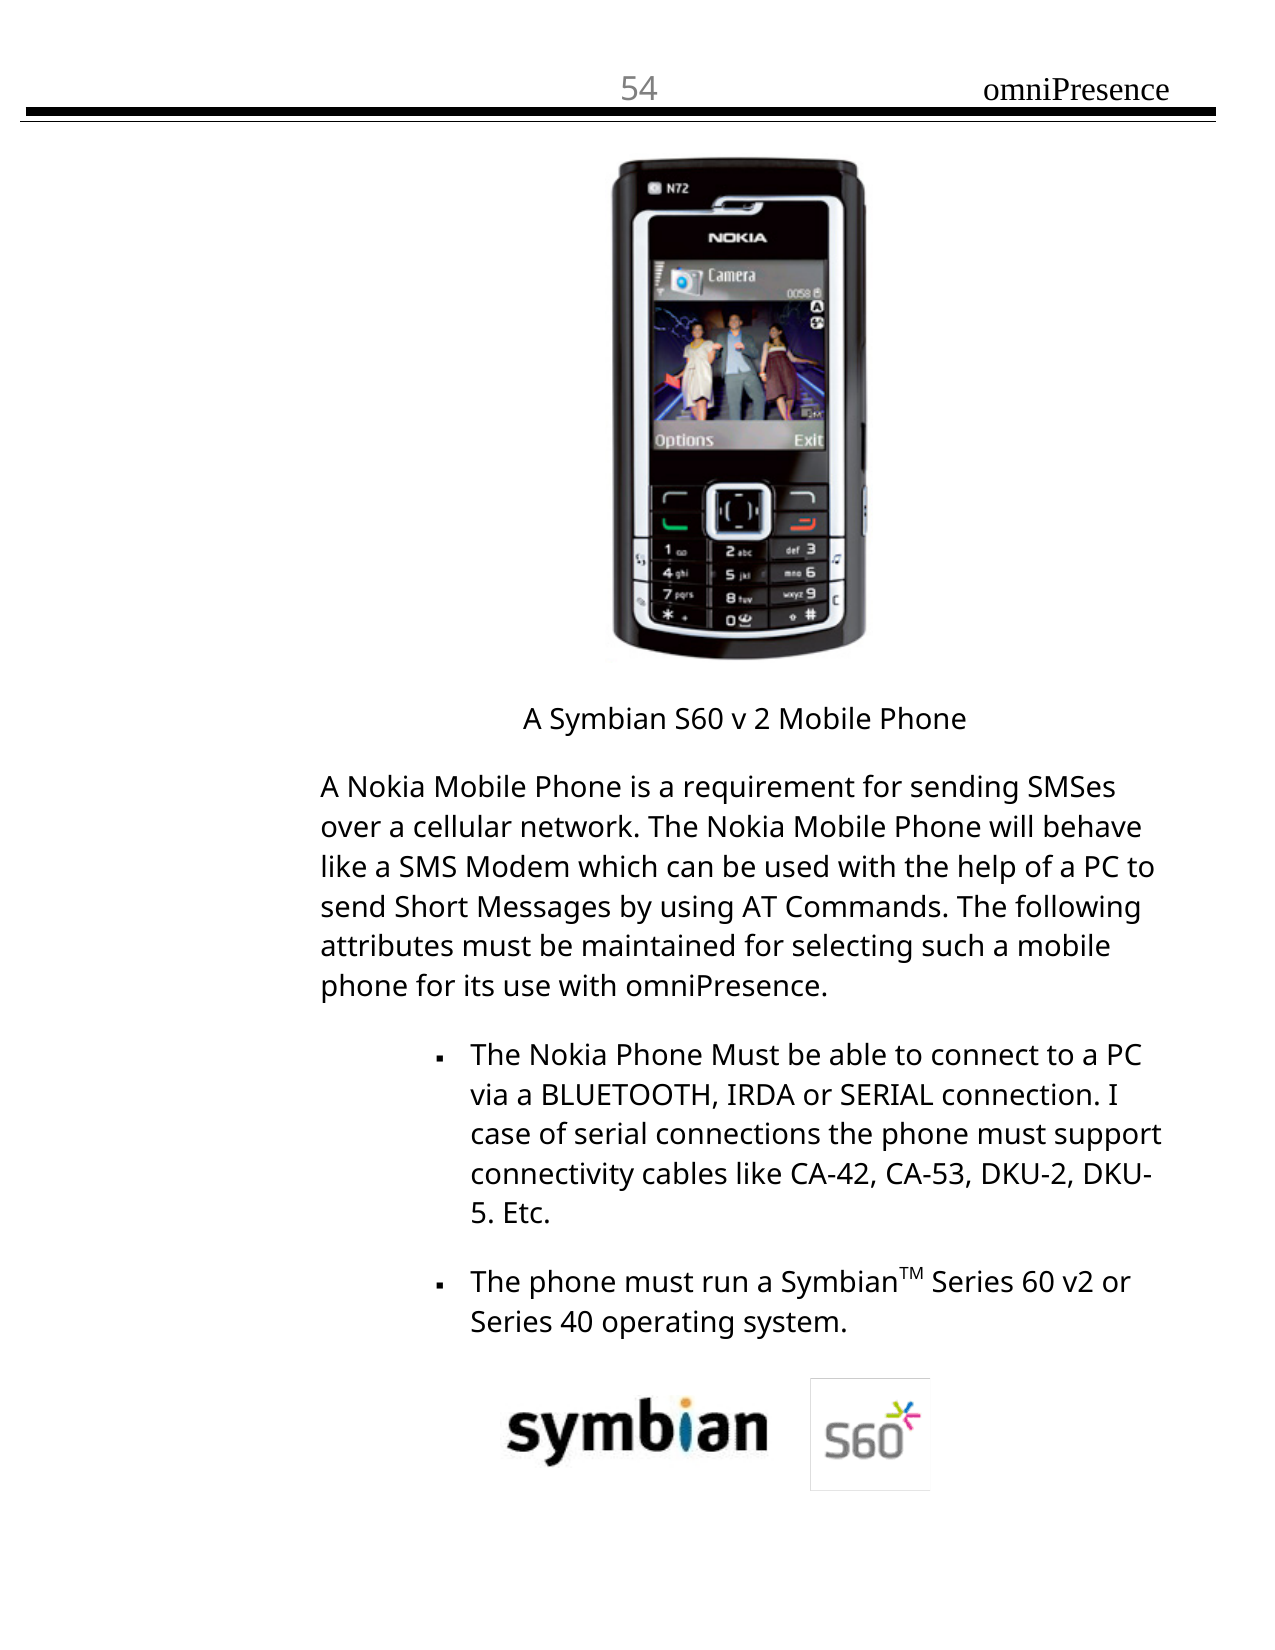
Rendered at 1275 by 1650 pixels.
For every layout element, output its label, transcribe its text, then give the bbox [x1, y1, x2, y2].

picture [810, 1378, 931, 1491]
list A Symbian S60 v 2 Mobile Phone [320, 698, 1170, 738]
list The phone must run a SymbianTM Series 60 v2 or Series 40 operating system. [433, 1262, 1170, 1341]
list The Nokia Phone Must be able to connect to a PC via a BLUETOOTH, IRDA or SERIAL connection. I case of serial connections the phone must support connectivity cables like CA-42, CA-53, DKU-2, DKU-5. Etc. [433, 1034, 1170, 1232]
list A Nokia Mobile Phone is a requirement for sending SMSes over a cellular network. The Nokia Mobile Phone will behave like a SMS Modem which can be used with the help of a PC to send Short Messages by using AT Commands. The following attributes must be maintained for selecting such a mobile phone for its use with omniPresence. [320, 767, 1170, 1005]
picture [500, 1395, 784, 1468]
picture [605, 153, 874, 663]
